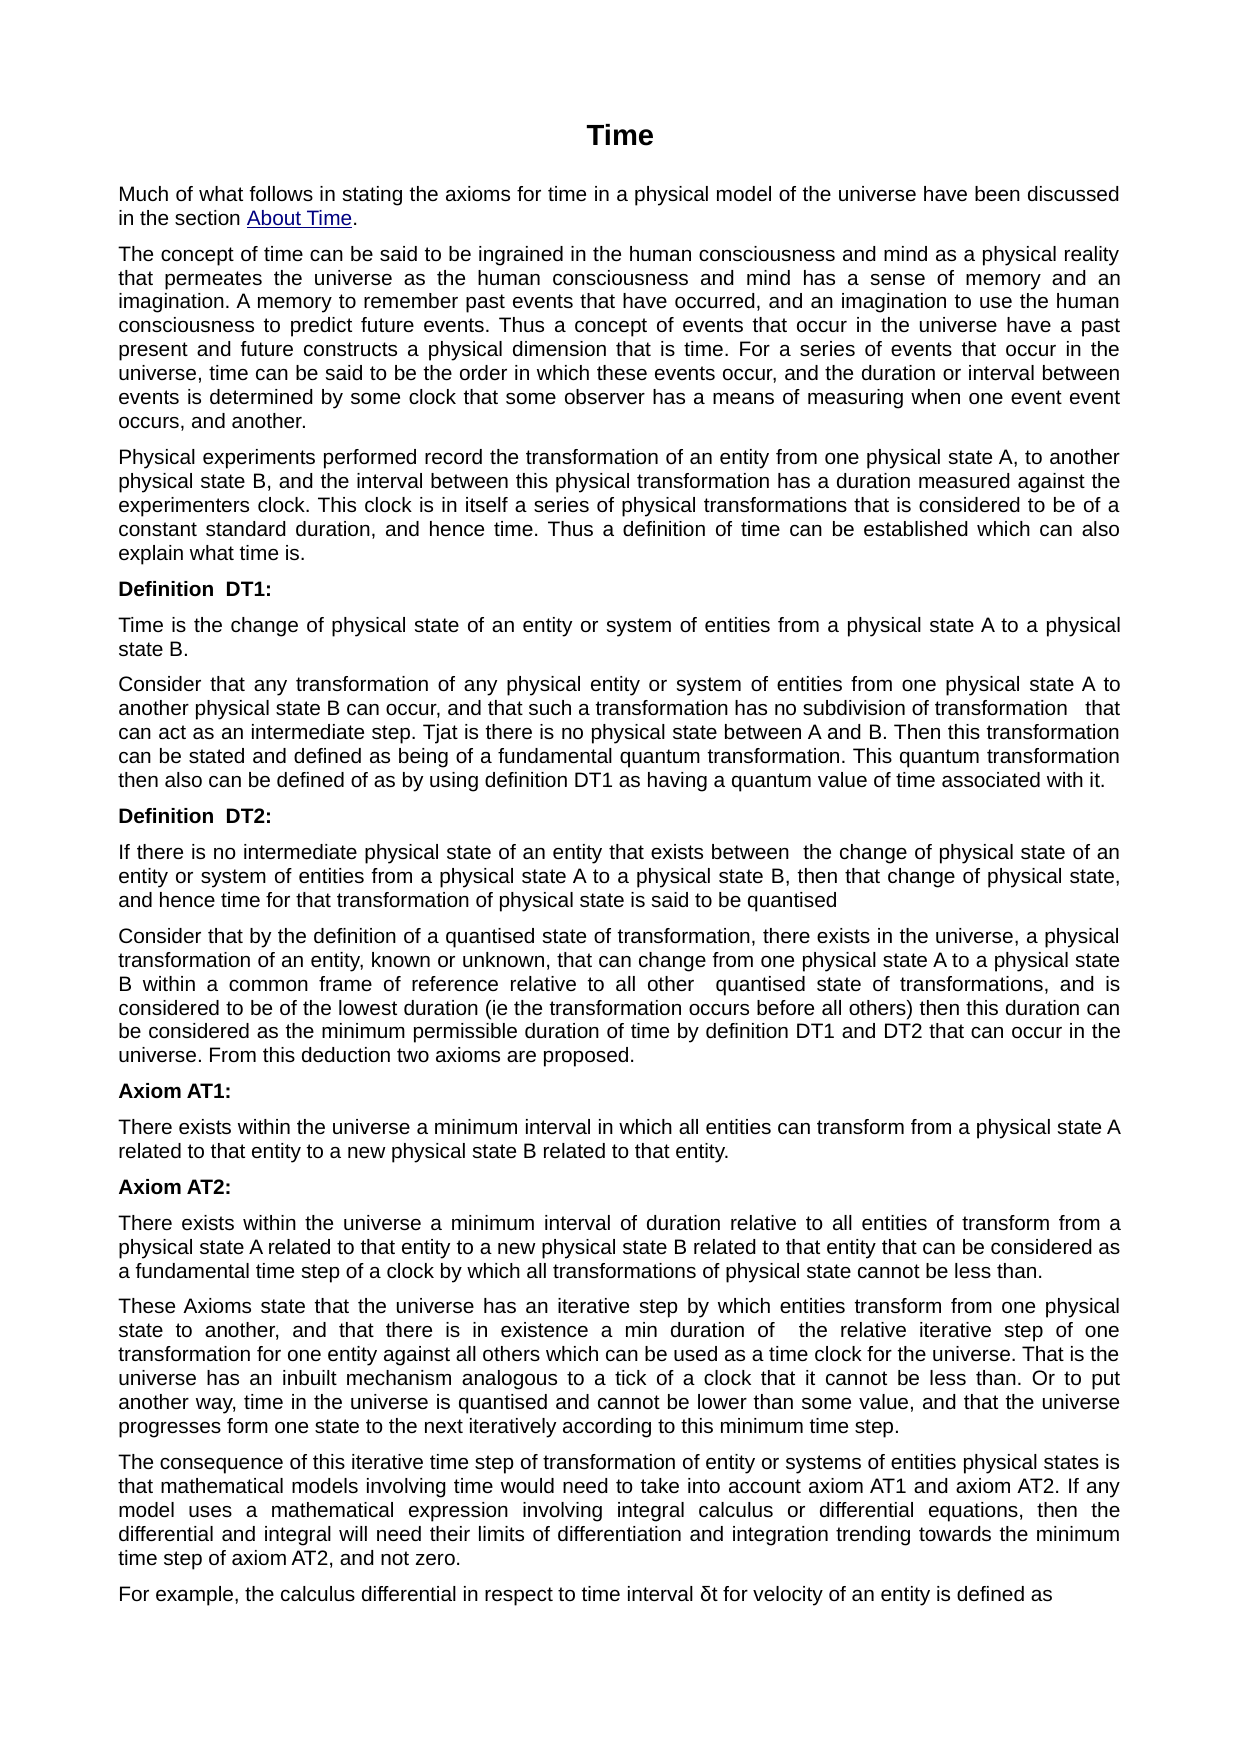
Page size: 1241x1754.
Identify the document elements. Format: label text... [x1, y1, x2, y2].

text Time [118, 118, 1122, 152]
text Consider that any transformation of any physical entity or system of entities from one physical state A to another physical state B can occur, and that such a transformation has no subdivision of transformation that can act as an intermediate step. Tjat is there is no physical state between A and B. Then this transformation can be stated and defined as being of a fundamental quantum transformation. This quantum transformation then also can be defined of as by using definition DT1 as having a quantum value of time associated with it. [118, 672, 1122, 792]
text The consequence of this iterative time step of transformation of entity or systems of entities physical states is that mathematical models involving time would need to take into account axiom AT1 and axiom AT2. If any model uses a mathematical expression involving integral calculus or differential equations, then the differential and integral will need their limits of differentiation and integration trending towards the minimum time step of axiom AT2, and not zero. [118, 1450, 1122, 1570]
text There exists within the universe a minimum interval in which all entities can transform from a physical state A related to that entity to a new physical state B related to that entity. [118, 1115, 1122, 1163]
text Consider that by the definition of a quantised state of transformation, there exists in the universe, a physical transformation of an entity, known or unknown, that can change from one physical state A to a physical state B within a common frame of reference relative to all other quantised state of transformations, and is considered to be of the lowest duration (ie the transformation occurs before all others) then this duration can be considered as the minimum permissible duration of time by definition DT1 and DT2 that can occur in the universe. From this deduction two axioms are proposed. [118, 923, 1122, 1067]
text The concept of time can be said to be ingrained in the human consciousness and mind as a physical reality that permeates the universe as the human consciousness and mind has a sense of memory and an imagination. A memory to remember past events that have occurred, and an imagination to use the human consciousness to predict future events. Thus a concept of events that occur in the universe have a past present and future constructs a physical dimension that is time. For a series of events that occur in the universe, time can be said to be the order in which these events occur, and the duration or interval between events is determined by some clock that some observer has a means of measuring when one event event occurs, and another. [118, 241, 1122, 433]
text If there is no intermediate physical state of an entity that exists between the change of physical state of an entity or system of entities from a physical state A to a physical state B, then that change of physical state, and hence time for that transformation of physical state is said to be quantised [118, 840, 1122, 912]
text Time is the change of physical state of an entity or system of entities from a physical state A to a physical state B. [118, 612, 1122, 660]
text Definition DT2: [118, 804, 1122, 828]
text Axiom AT1: [118, 1079, 1122, 1103]
text There exists within the universe a minimum interval of duration relative to all entities of transform from a physical state A related to that entity to a new physical state B related to that entity that can be considered as a fundamental time step of a clock by which all transformations of physical state cannot be less than. [118, 1211, 1122, 1282]
text For example, the calculus differential in respect to time interval δt for velocity of an entity is defined as [118, 1582, 1122, 1606]
text These Axioms state that the universe has an iterative step by which entities transform from one physical state to another, and that there is in existence a min duration of the relative iterative step of one transformation for one entity against all others which can be used as a time clock for the universe. That is the universe has an inbuilt mechanism analogous to a tick of a clock that it cannot be less than. Or to put another way, time in the universe is quantised and cannot be lower than some value, and that the universe progresses form one state to the next iteratively according to this minimum time step. [118, 1294, 1122, 1438]
text Much of what follows in stating the axioms for time in a physical model of the universe have been discussed in the section About Time. [118, 182, 1122, 229]
text Definition DT1: [118, 577, 1122, 601]
text Physical experiments performed record the transformation of an entity from one physical state A, to another physical state B, and the interval between this physical transformation has a duration measured against the experimenters clock. This clock is in itself a series of physical transformations that is considered to be of a constant standard duration, and hence time. Thus a definition of time can be established which can also explain what time is. [118, 445, 1122, 565]
text Axiom AT2: [118, 1175, 1122, 1199]
